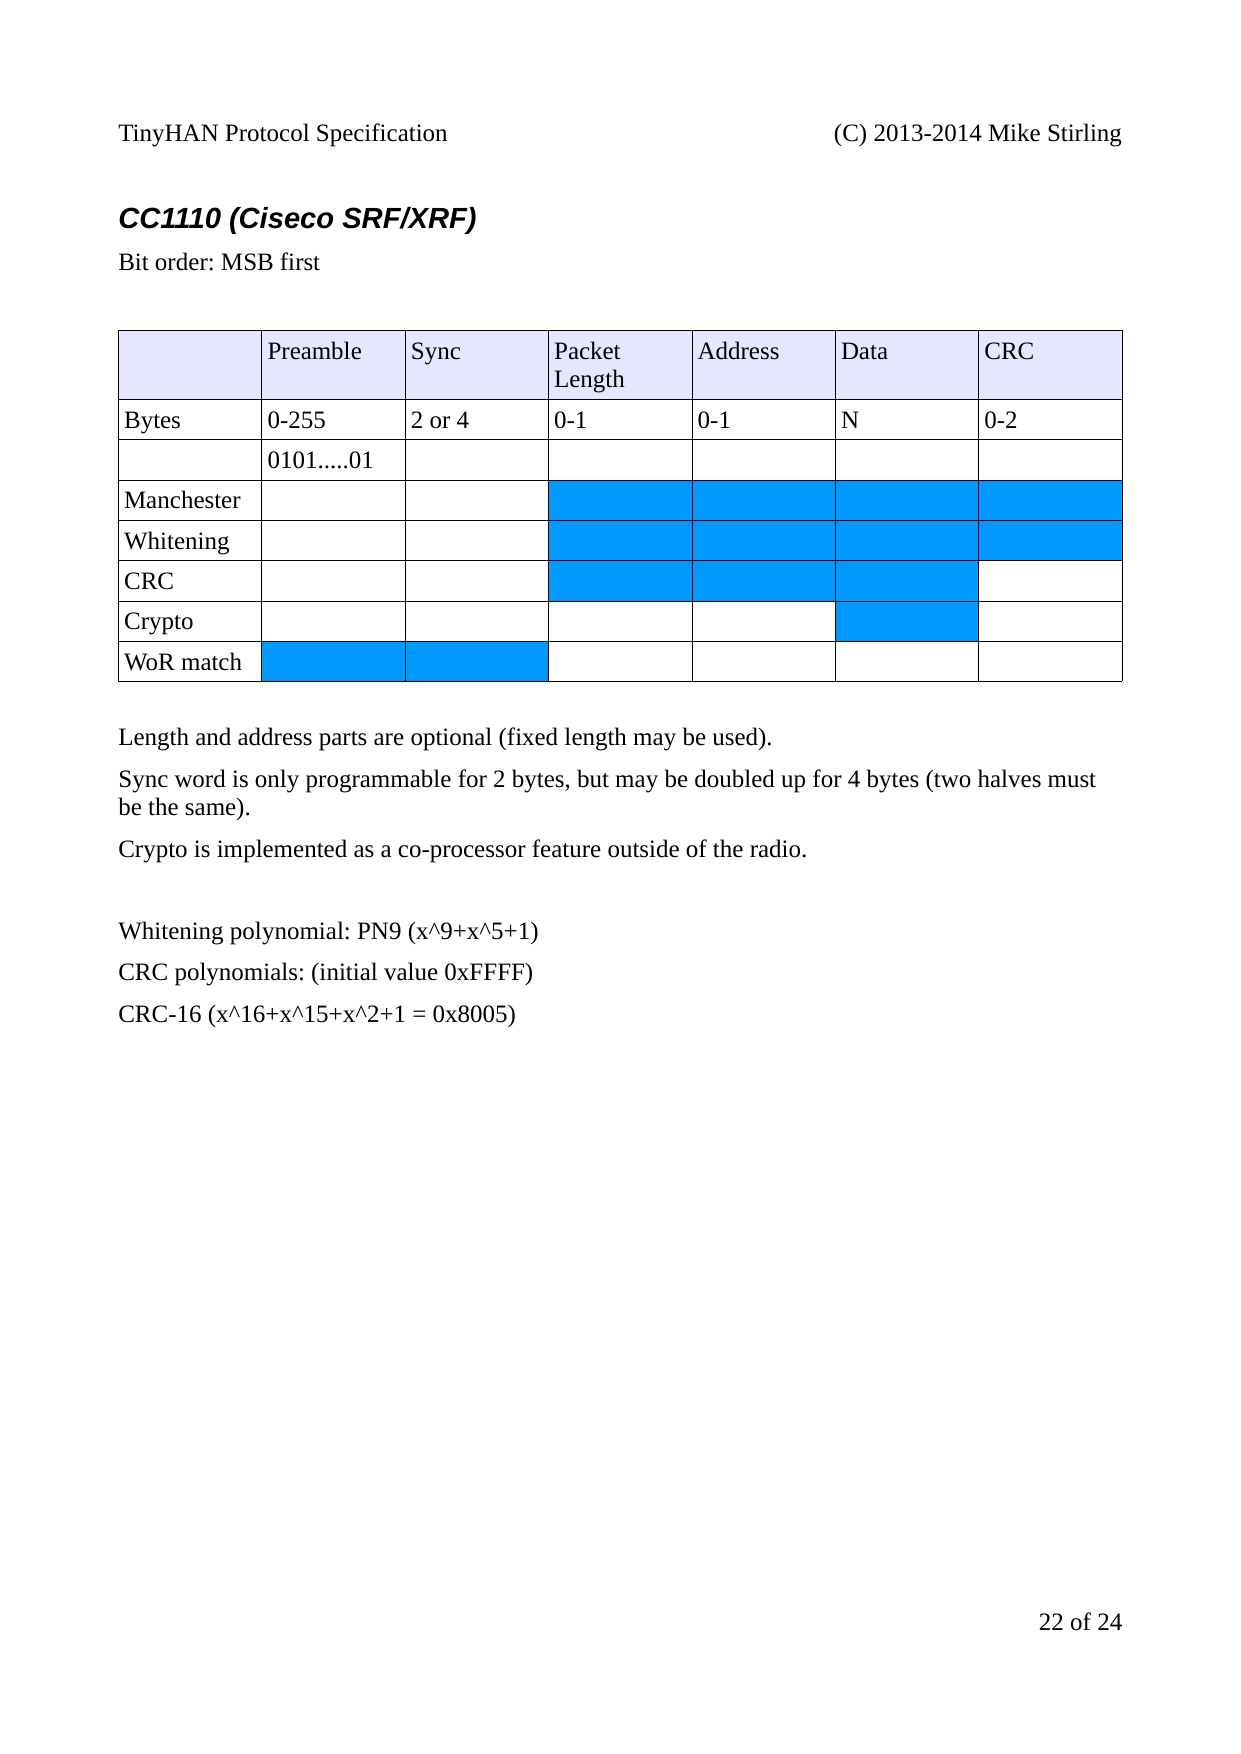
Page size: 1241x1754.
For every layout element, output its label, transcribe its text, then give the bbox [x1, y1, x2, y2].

table_cell [693, 481, 835, 520]
table_cell [262, 481, 405, 520]
table_cell [406, 561, 548, 601]
text Bit order: MSB first [118, 247, 1122, 276]
table_cell Crypto [119, 602, 261, 641]
table_cell [979, 642, 1122, 681]
table_cell [406, 521, 548, 560]
text Whitening polynomial: PN9 (x^9+x^5+1) [118, 916, 1122, 945]
table_cell [979, 481, 1122, 520]
text CRC polynomials: (initial value 0xFFFF) [118, 957, 1122, 986]
table_cell N [836, 400, 978, 439]
table_cell CRC [119, 561, 261, 601]
table_cell [549, 440, 692, 479]
table_cell [979, 440, 1122, 479]
table_cell [262, 602, 405, 641]
table_cell [979, 602, 1122, 641]
table_cell 0-255 [262, 400, 405, 439]
table_cell Bytes [119, 400, 261, 439]
table_header Data [836, 331, 978, 399]
table_cell [549, 602, 692, 641]
table_cell Manchester [119, 481, 261, 520]
table_cell [836, 561, 978, 601]
table_cell [693, 440, 835, 479]
table_cell [979, 561, 1122, 601]
table_cell [836, 602, 978, 641]
text Sync word is only programmable for 2 bytes, but may be doubled up for 4 bytes (two halves must be the same). [118, 764, 1122, 821]
table_cell [262, 521, 405, 560]
table_cell [549, 481, 692, 520]
table_cell [836, 481, 978, 520]
table_cell [549, 521, 692, 560]
text CRC-16 (x^16+x^15+x^2+1 = 0x8005) [118, 999, 1122, 1027]
table_cell [406, 602, 548, 641]
table_cell 2 or 4 [406, 400, 548, 439]
table_cell 0-1 [549, 400, 692, 439]
table_cell [406, 642, 548, 681]
table_header Preamble [262, 331, 405, 399]
table_cell [406, 440, 548, 479]
table_header Sync [406, 331, 548, 399]
table_header [119, 331, 261, 399]
table_cell [549, 561, 692, 601]
table_header Address [693, 331, 835, 399]
text Length and address parts are optional (fixed length may be used). [118, 722, 1122, 751]
table_cell 0101.....01 [262, 440, 405, 479]
table_cell Whitening [119, 521, 261, 560]
table_header Packet Length [549, 331, 692, 399]
table_cell [262, 561, 405, 601]
table_cell [693, 642, 835, 681]
subtitle CC1110 (Ciseco SRF/XRF) [118, 201, 1122, 235]
table_cell [262, 642, 405, 681]
text Crypto is implemented as a co-processor feature outside of the radio. [118, 834, 1122, 862]
table_cell [406, 481, 548, 520]
table_header CRC [979, 331, 1122, 399]
table_cell [119, 440, 261, 479]
table_cell [549, 642, 692, 681]
table_cell [836, 642, 978, 681]
table_cell [693, 561, 835, 601]
table_cell [979, 521, 1122, 560]
table_cell 0-2 [979, 400, 1122, 439]
table_cell [836, 521, 978, 560]
table_cell WoR match [119, 642, 261, 681]
table_cell [693, 521, 835, 560]
table_cell 0-1 [693, 400, 835, 439]
table_cell [693, 602, 835, 641]
table_cell [836, 440, 978, 479]
